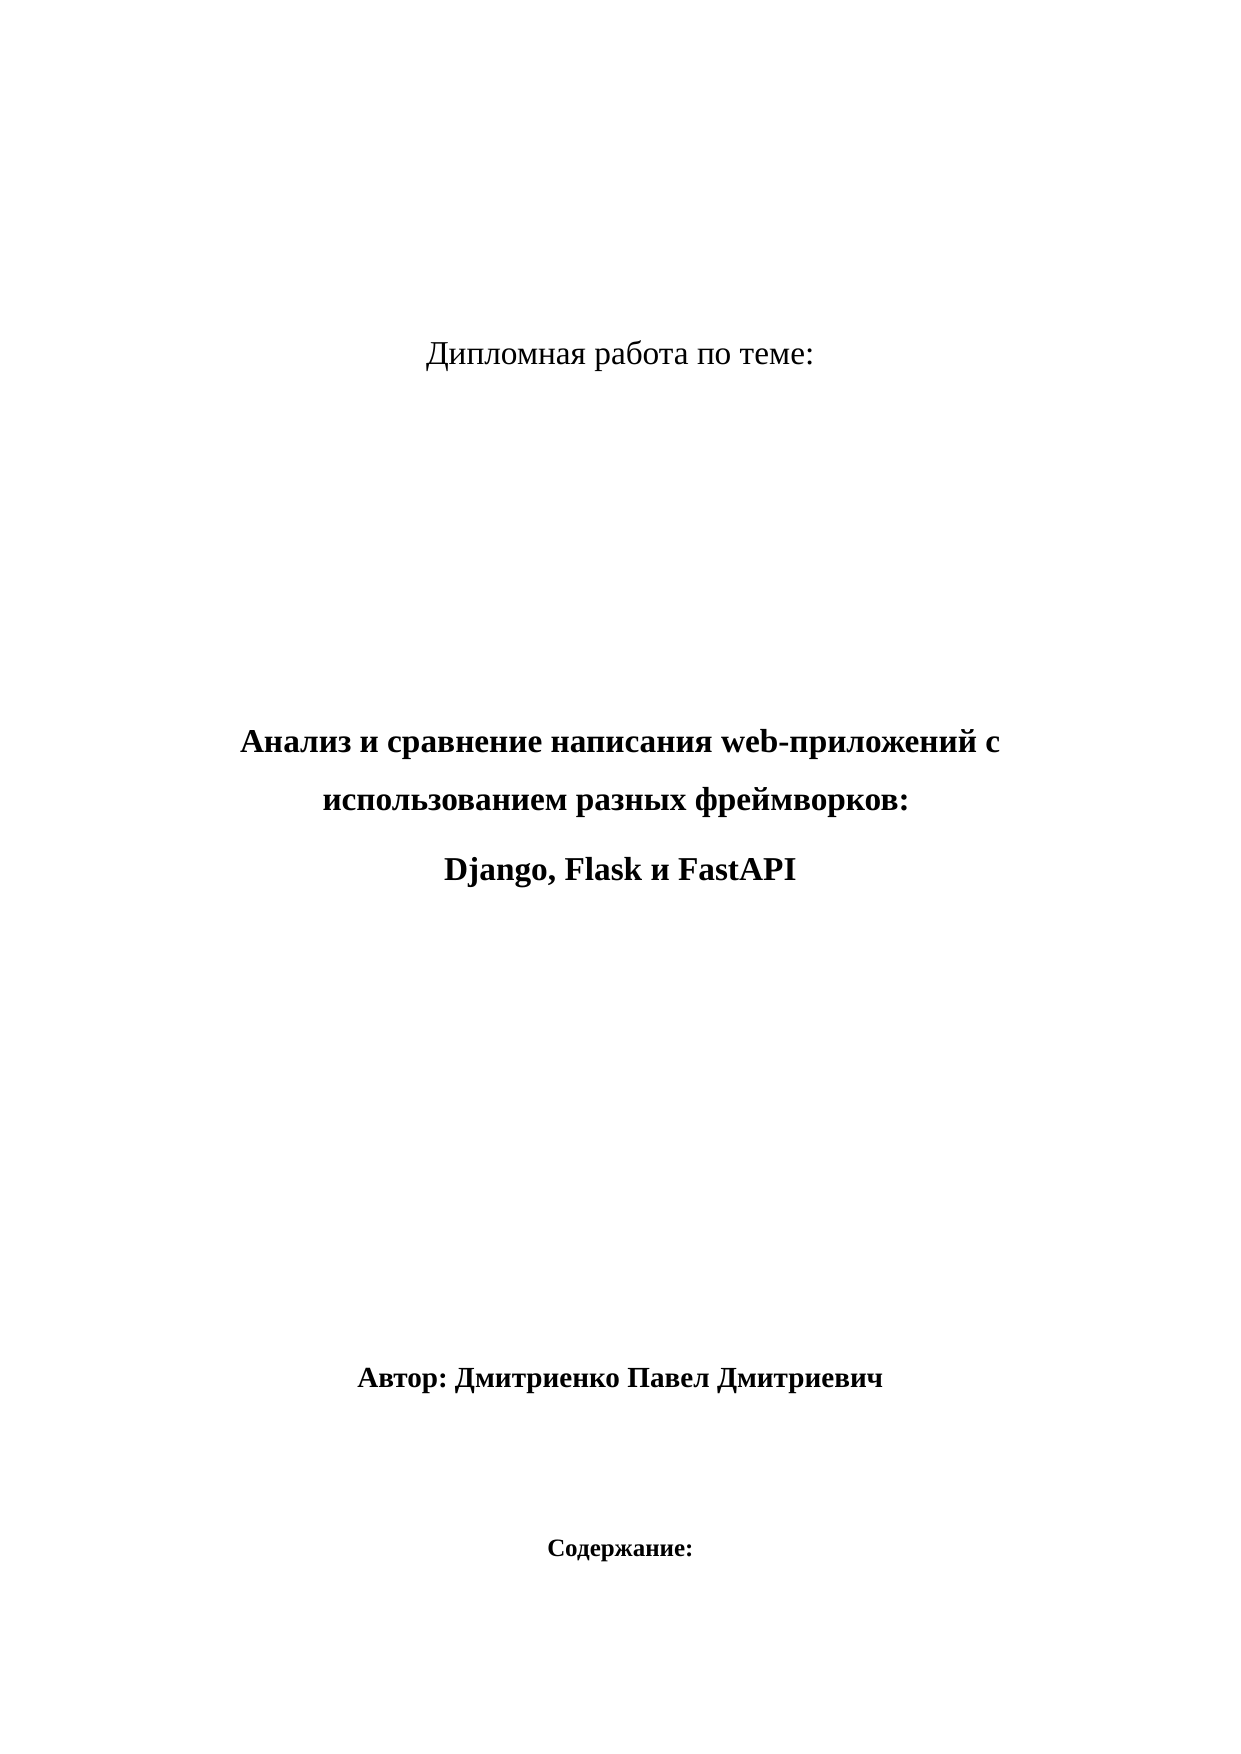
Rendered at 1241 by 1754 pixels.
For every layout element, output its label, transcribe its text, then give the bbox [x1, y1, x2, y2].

text Django, Flask и FastAPI [118, 849, 1122, 887]
text Дипломная работа по теме: [118, 333, 1122, 371]
text Содержание: [118, 1533, 1122, 1562]
text Автор: Дмитриенко Павел Дмитриевич [118, 1360, 1122, 1393]
text Анализ и сравнение написания web-приложений с использованием разных фреймворков: [118, 722, 1122, 817]
